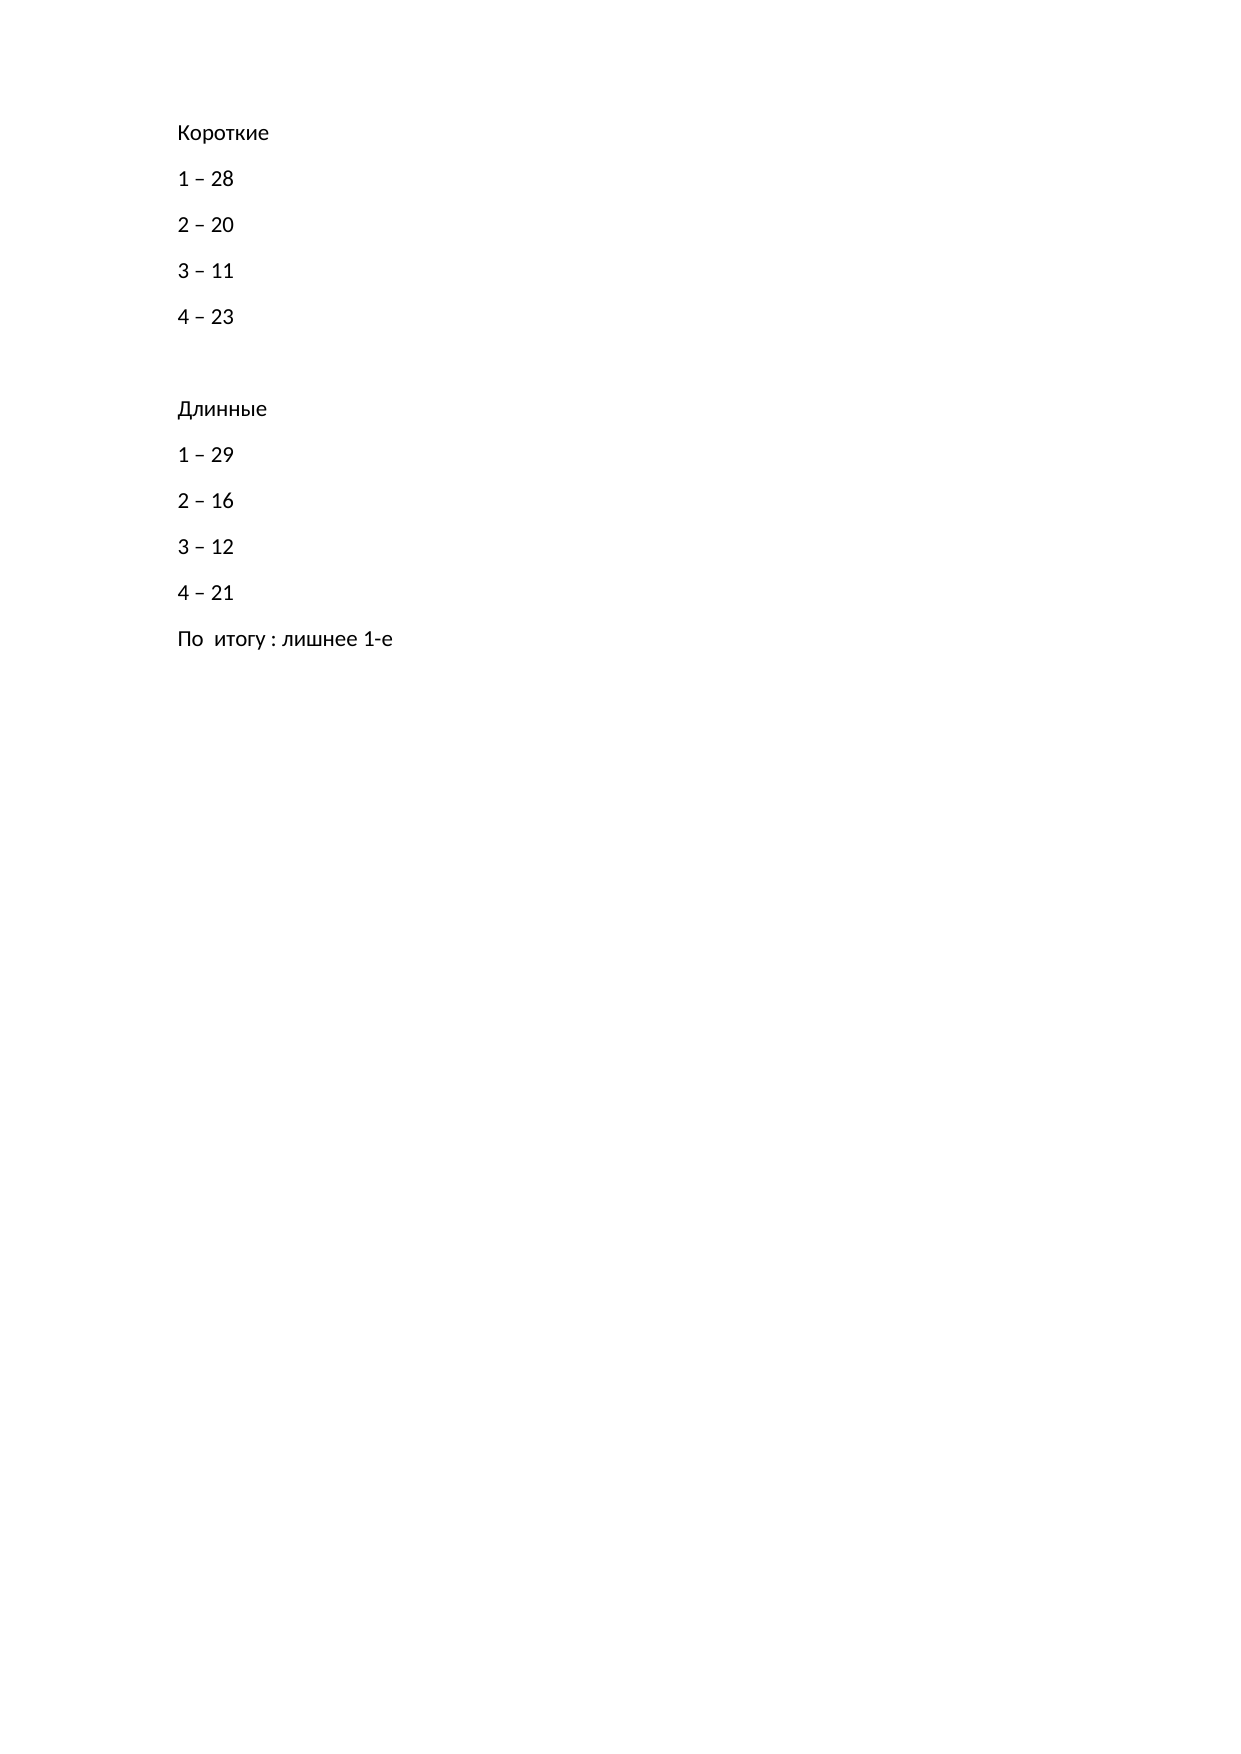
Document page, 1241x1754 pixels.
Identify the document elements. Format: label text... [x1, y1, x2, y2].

text 2 – 20 [177, 210, 1152, 238]
text 3 – 11 [177, 256, 1152, 284]
text Короткие [177, 118, 1152, 146]
text 3 – 12 [177, 532, 1152, 561]
text Длинные [177, 394, 1152, 422]
text 4 – 23 [177, 302, 1152, 330]
text 1 – 29 [177, 440, 1152, 468]
text 1 – 28 [177, 164, 1152, 192]
text По итогу : лишнее 1-е [177, 624, 1152, 653]
text 2 – 16 [177, 486, 1152, 514]
text 4 – 21 [177, 578, 1152, 607]
